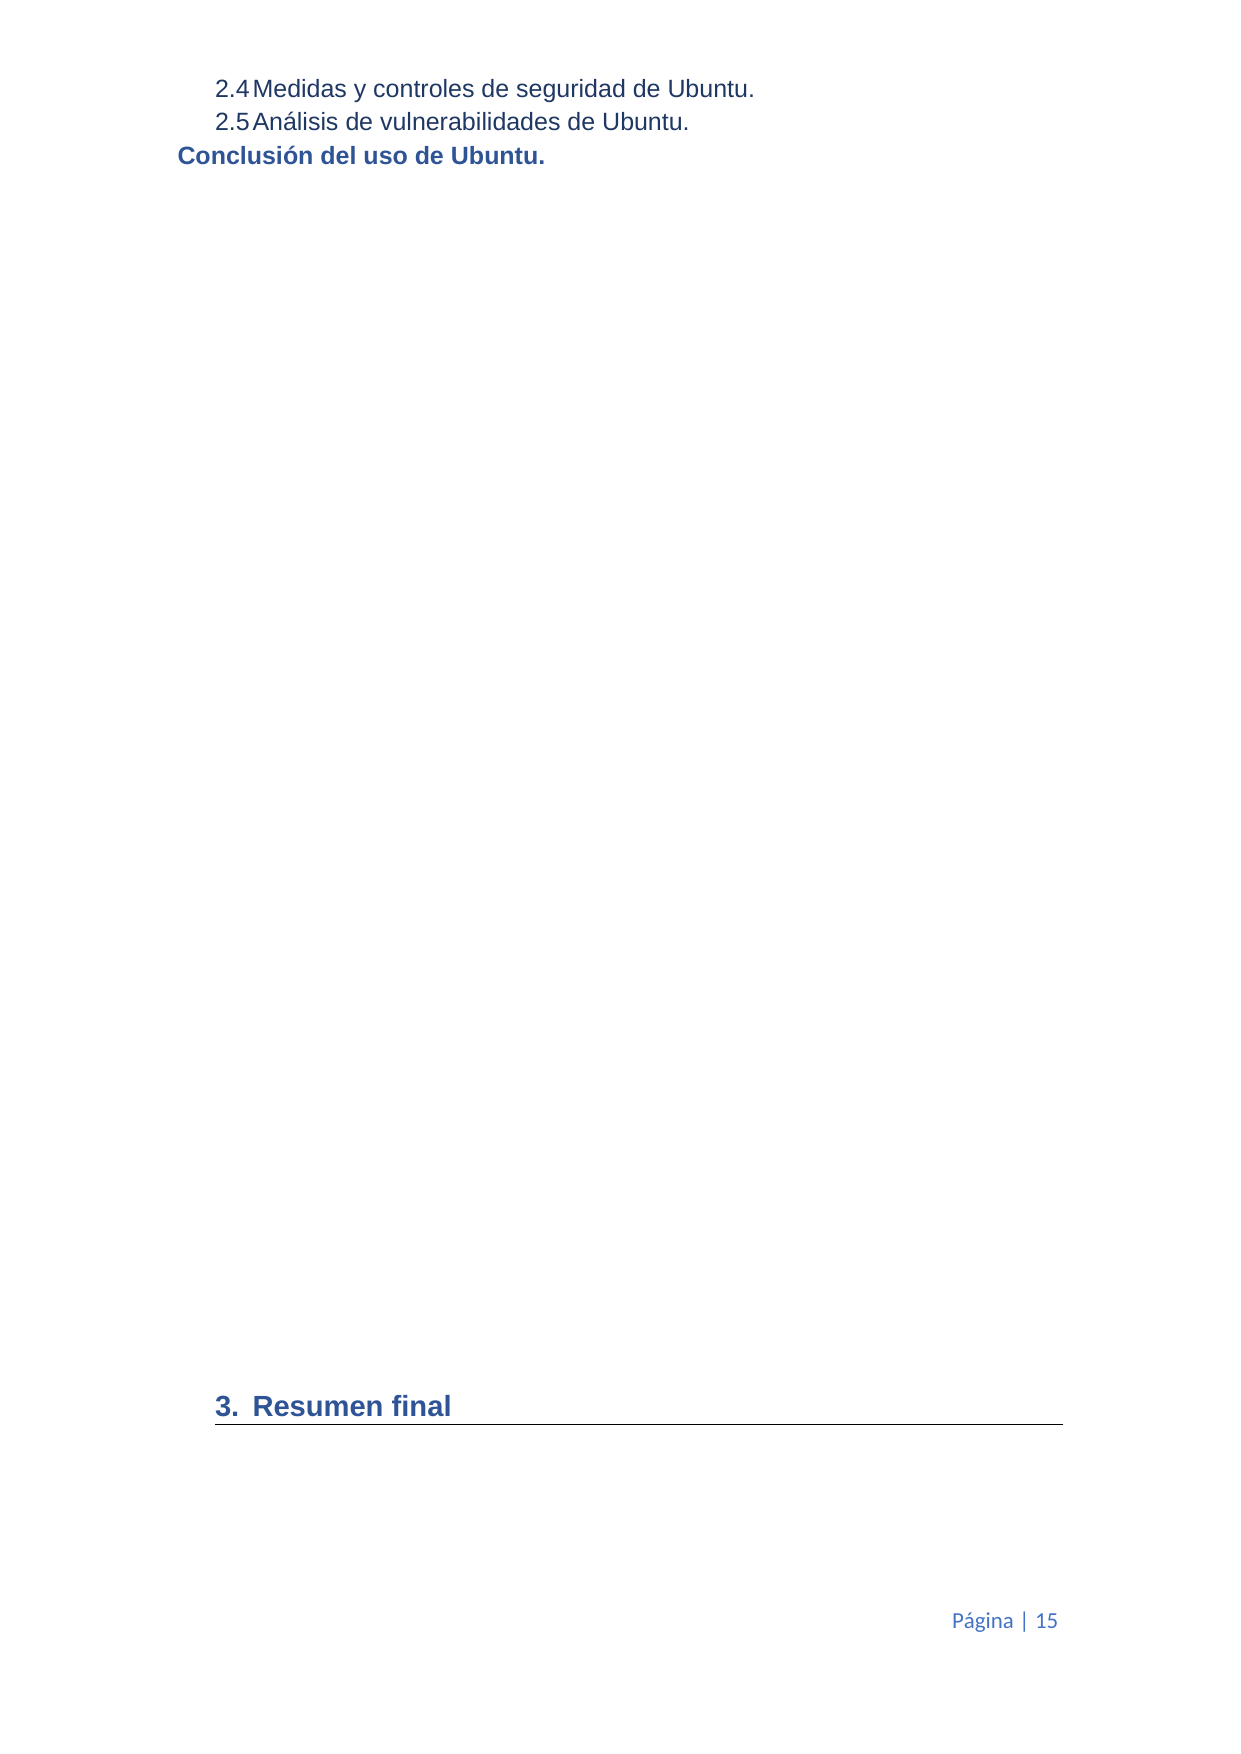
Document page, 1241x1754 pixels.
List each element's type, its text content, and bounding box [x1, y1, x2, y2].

subtitle Conclusión del uso de Ubuntu. [177, 141, 1063, 169]
list Resumen final [215, 1389, 1063, 1424]
list Medidas y controles de seguridad de Ubuntu. [215, 74, 1063, 102]
list Análisis de vulnerabilidades de Ubuntu. [215, 107, 1063, 136]
